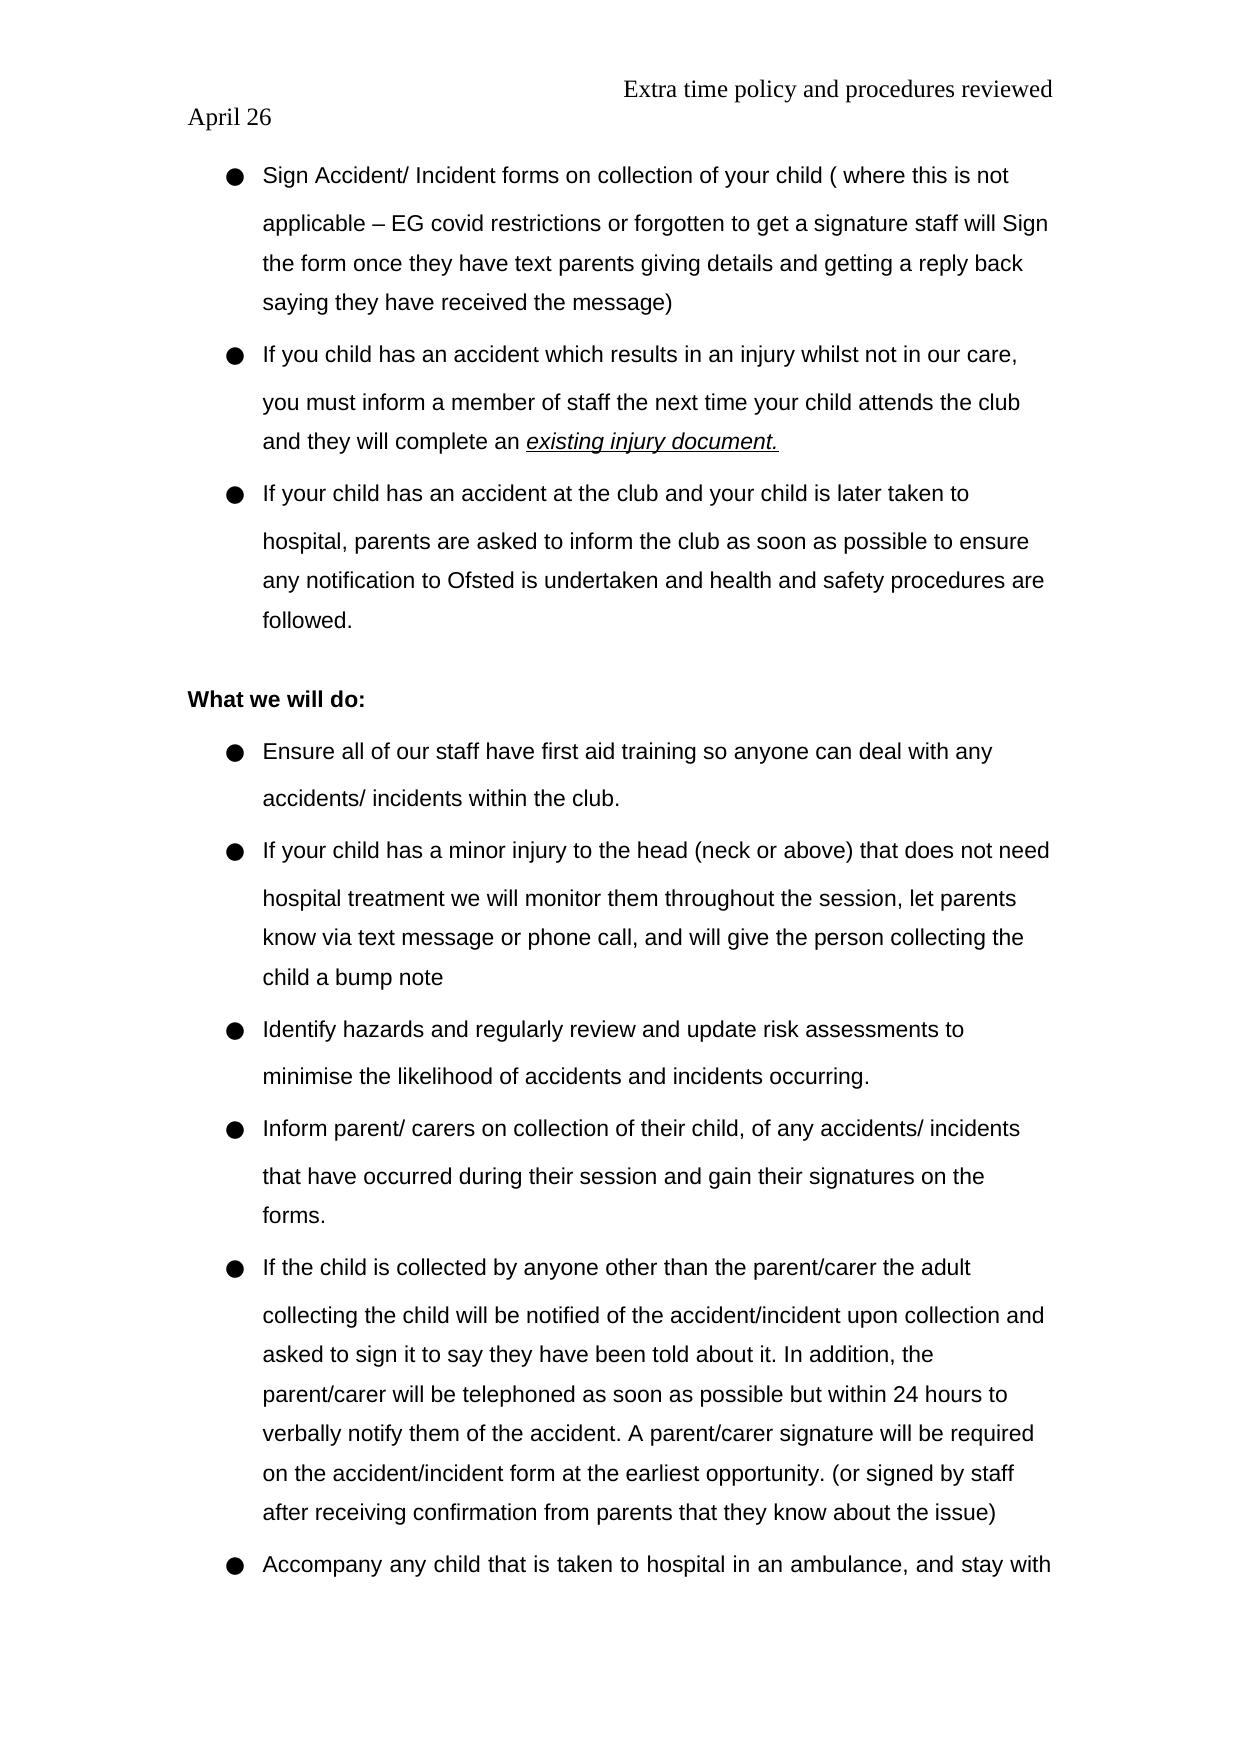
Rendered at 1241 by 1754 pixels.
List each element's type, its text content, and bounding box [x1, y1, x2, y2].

list If you child has an accident which results in an injury whilst not in our care, you must inform a member of staff the next time your child attends the club and they will complete an existing injury document. [225, 328, 1053, 454]
list Inform parent/ carers on collection of their child, of any accidents/ incidents that have occurred during their session and gain their signatures on the forms. [225, 1103, 1053, 1229]
list If the child is collected by anyone other than the parent/carer the adult collecting the child will be notified of the accident/incident upon collection and asked to sign it to say they have been told about it. In addition, the parent/carer will be telephoned as soon as possible but within 24 hours to verbally notify them of the accident. A parent/carer signature will be required on the accident/incident form at the earliest opportunity. (or signed by staff after receiving confirmation from parents that they know about the issue) [225, 1242, 1053, 1526]
text What we will do: [187, 686, 1053, 712]
list If your child has an accident at the club and your child is later taken to hospital, parents are asked to inform the club as soon as possible to ensure any notification to Ofsted is undertaken and health and safety procedures are followed. [225, 468, 1053, 633]
list Accompany any child that is taken to hospital in an ambulance, and stay with [225, 1539, 1053, 1586]
list Identify hazards and regularly review and update risk assessments to minimise the likelihood of accidents and incidents occurring. [225, 1003, 1053, 1090]
list If your child has a minor injury to the head (neck or above) that does not need hospital treatment we will monitor them throughout the session, let parents know via text message or phone call, and will give the person collecting the child a bump note [225, 825, 1053, 990]
list Sign Accident/ Incident forms on collection of your child ( where this is not applicable – EG covid restrictions or forgotten to get a signature staff will Sign the form once they have text parents giving details and getting a reply back saying they have received the message) [225, 150, 1053, 315]
list Ensure all of our staff have first aid training so anyone can deal with any accidents/ incidents within the club. [225, 725, 1053, 812]
